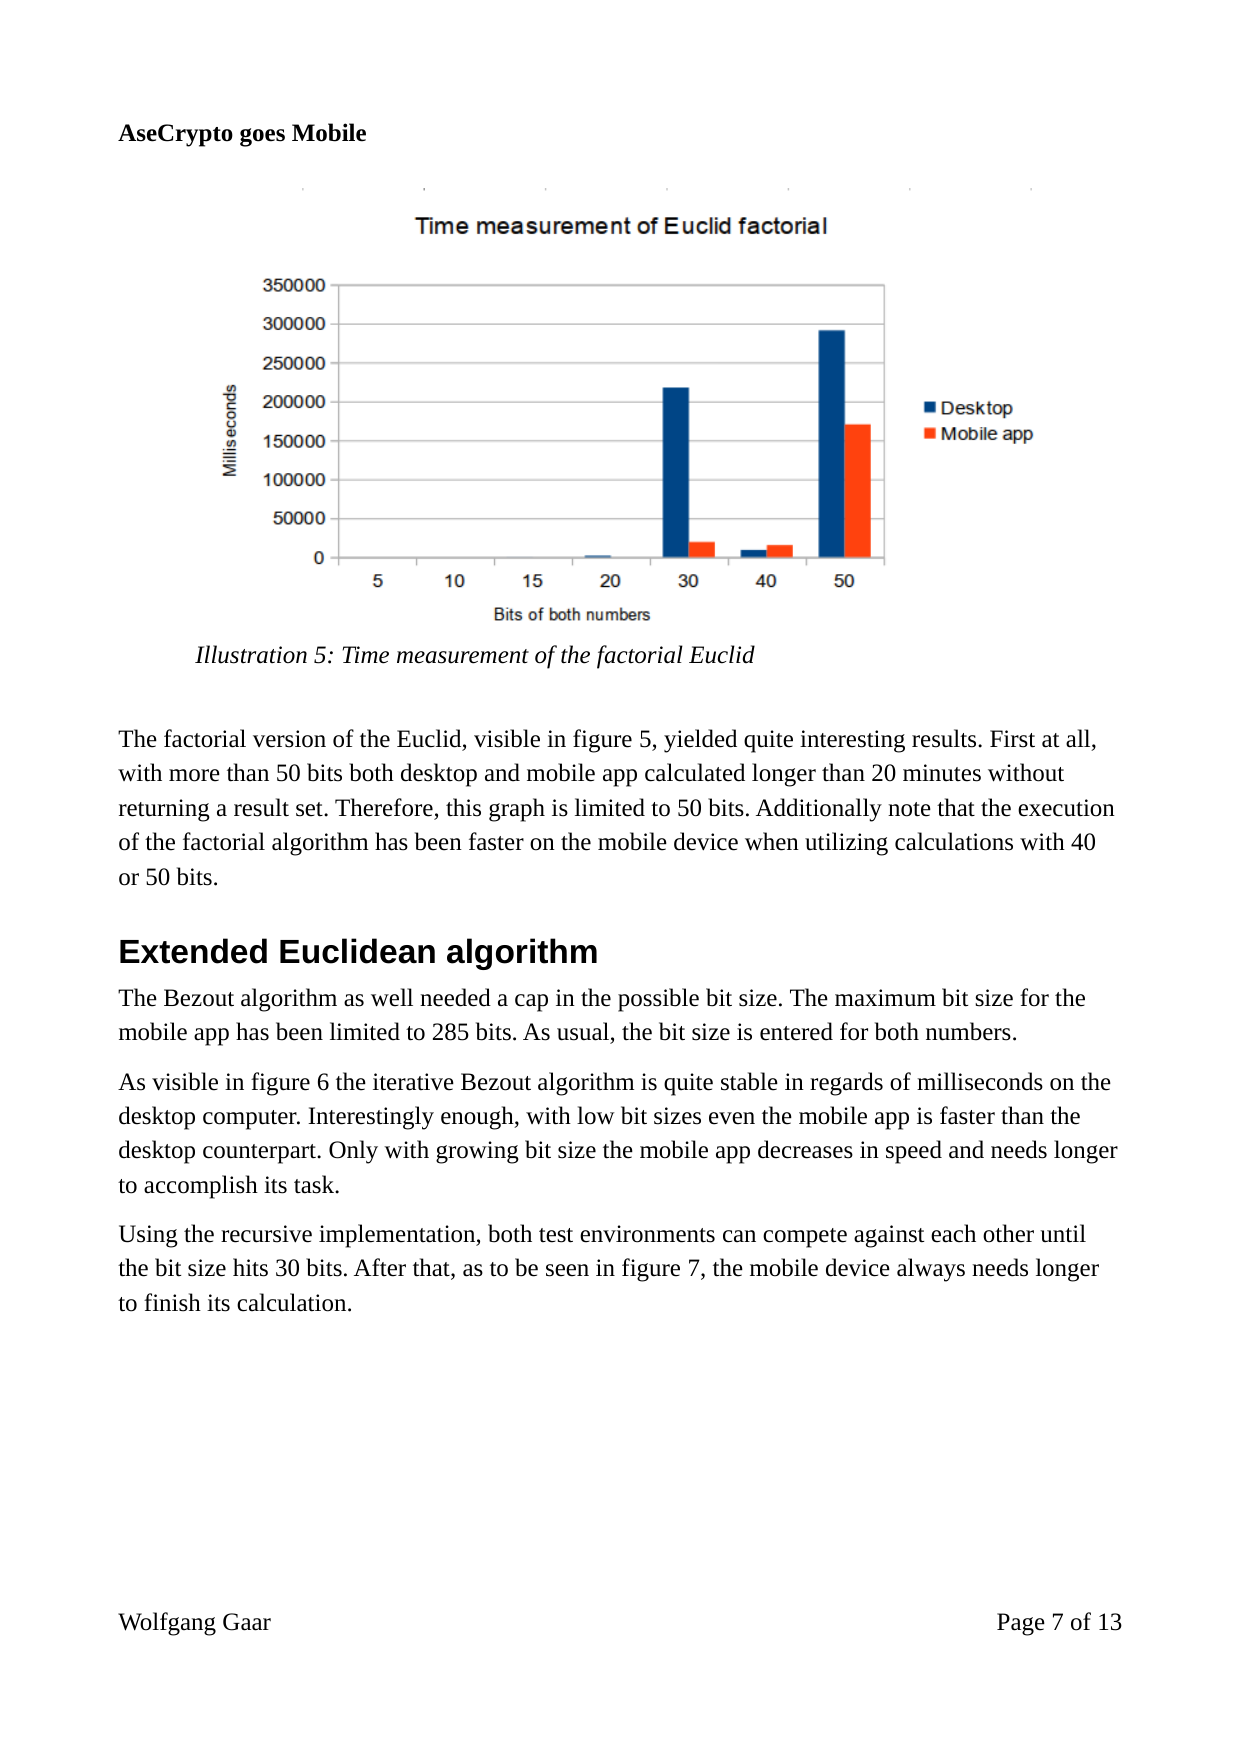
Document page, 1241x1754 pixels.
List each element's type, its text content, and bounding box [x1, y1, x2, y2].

text As visible in figure 6 the iterative Bezout algorithm is quite stable in regards of milliseconds on the desktop computer. Interestingly enough, with low bit sizes even the mobile app is faster than the desktop counterpart. Only with growing bit size the mobile app decreases in speed and needs longer to accomplish its task. [118, 1067, 1122, 1199]
text The factorial version of the Euclid, visible in figure 5, yielded quite interesting results. First at all, with more than 50 bits both desktop and mobile app calculated longer than 20 minutes without returning a result set. Therefore, this graph is limited to 50 bits. Additionally note that the execution of the factorial algorithm has been faster on the mobile device when utilizing calculations with 40 or 50 bits. [118, 724, 1122, 891]
picture [195, 188, 1045, 641]
text Using the recursive implementation, both test environments can compete against each other until the bit size hits 30 bits. After that, as to be seen in figure 7, the mobile device always needs longer to finish its calculation. [118, 1219, 1122, 1317]
text Illustration 5: Time measurement of the factorial Euclid [195, 641, 1045, 669]
subtitle Extended Euclidean algorithm [118, 932, 1122, 971]
text The Bezout algorithm as well needed a cap in the possible bit size. The maximum bit size for the mobile app has been limited to 285 bits. As usual, the bit size is entered for both numbers. [118, 983, 1122, 1046]
